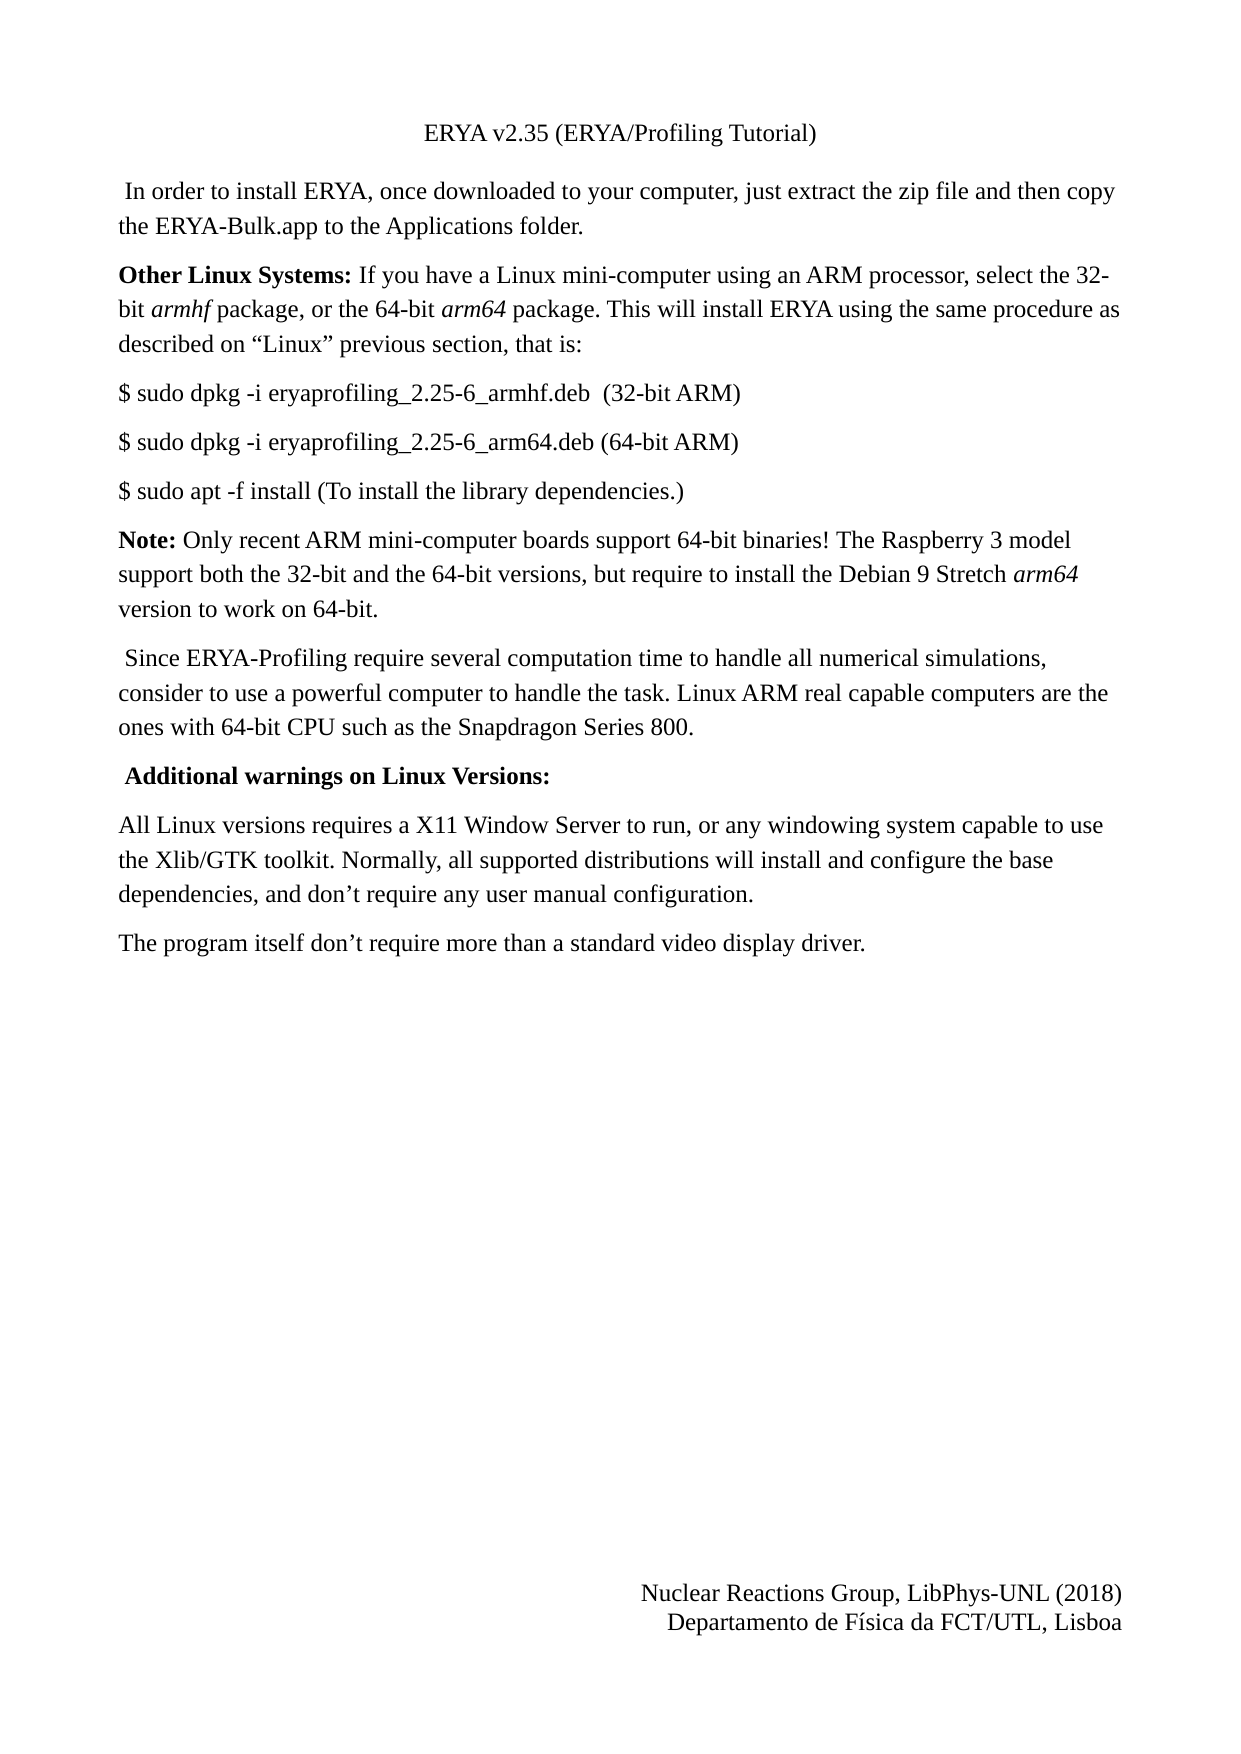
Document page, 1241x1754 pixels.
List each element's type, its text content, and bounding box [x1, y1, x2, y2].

text In order to install ERYA, once downloaded to your computer, just extract the zip file and then copy the ERYA-Bulk.app to the Applications folder. [118, 176, 1122, 239]
text $ sudo dpkg -i eryaprofiling_2.25-6_arm64.deb (64-bit ARM) [118, 427, 1122, 456]
text All Linux versions requires a X11 Window Server to run, or any windowing system capable to use the Xlib/GTK toolkit. Normally, all supported distributions will install and configure the base dependencies, and don’t require any user manual configuration. [118, 810, 1122, 908]
text $ sudo dpkg -i eryaprofiling_2.25-6_armhf.deb (32-bit ARM) [118, 378, 1122, 407]
text Note: Only recent ARM mini-computer boards support 64-bit binaries! The Raspberry 3 model support both the 32-bit and the 64-bit versions, but require to install the Debian 9 Stretch arm64 version to work on 64-bit. [118, 525, 1122, 623]
text Additional warnings on Linux Versions: [118, 761, 1122, 790]
text The program itself don’t require more than a standard video display driver. [118, 928, 1122, 957]
text Since ERYA-Profiling require several computation time to handle all numerical simulations, consider to use a powerful computer to handle the task. Linux ARM real capable computers are the ones with 64-bit CPU such as the Snapdragon Series 800. [118, 643, 1122, 741]
text Other Linux Systems: If you have a Linux mini-computer using an ARM processor, select the 32-bit armhf package, or the 64-bit arm64 package. This will install ERYA using the same procedure as described on “Linux” previous section, that is: [118, 260, 1122, 358]
text $ sudo apt -f install (To install the library dependencies.) [118, 476, 1122, 505]
